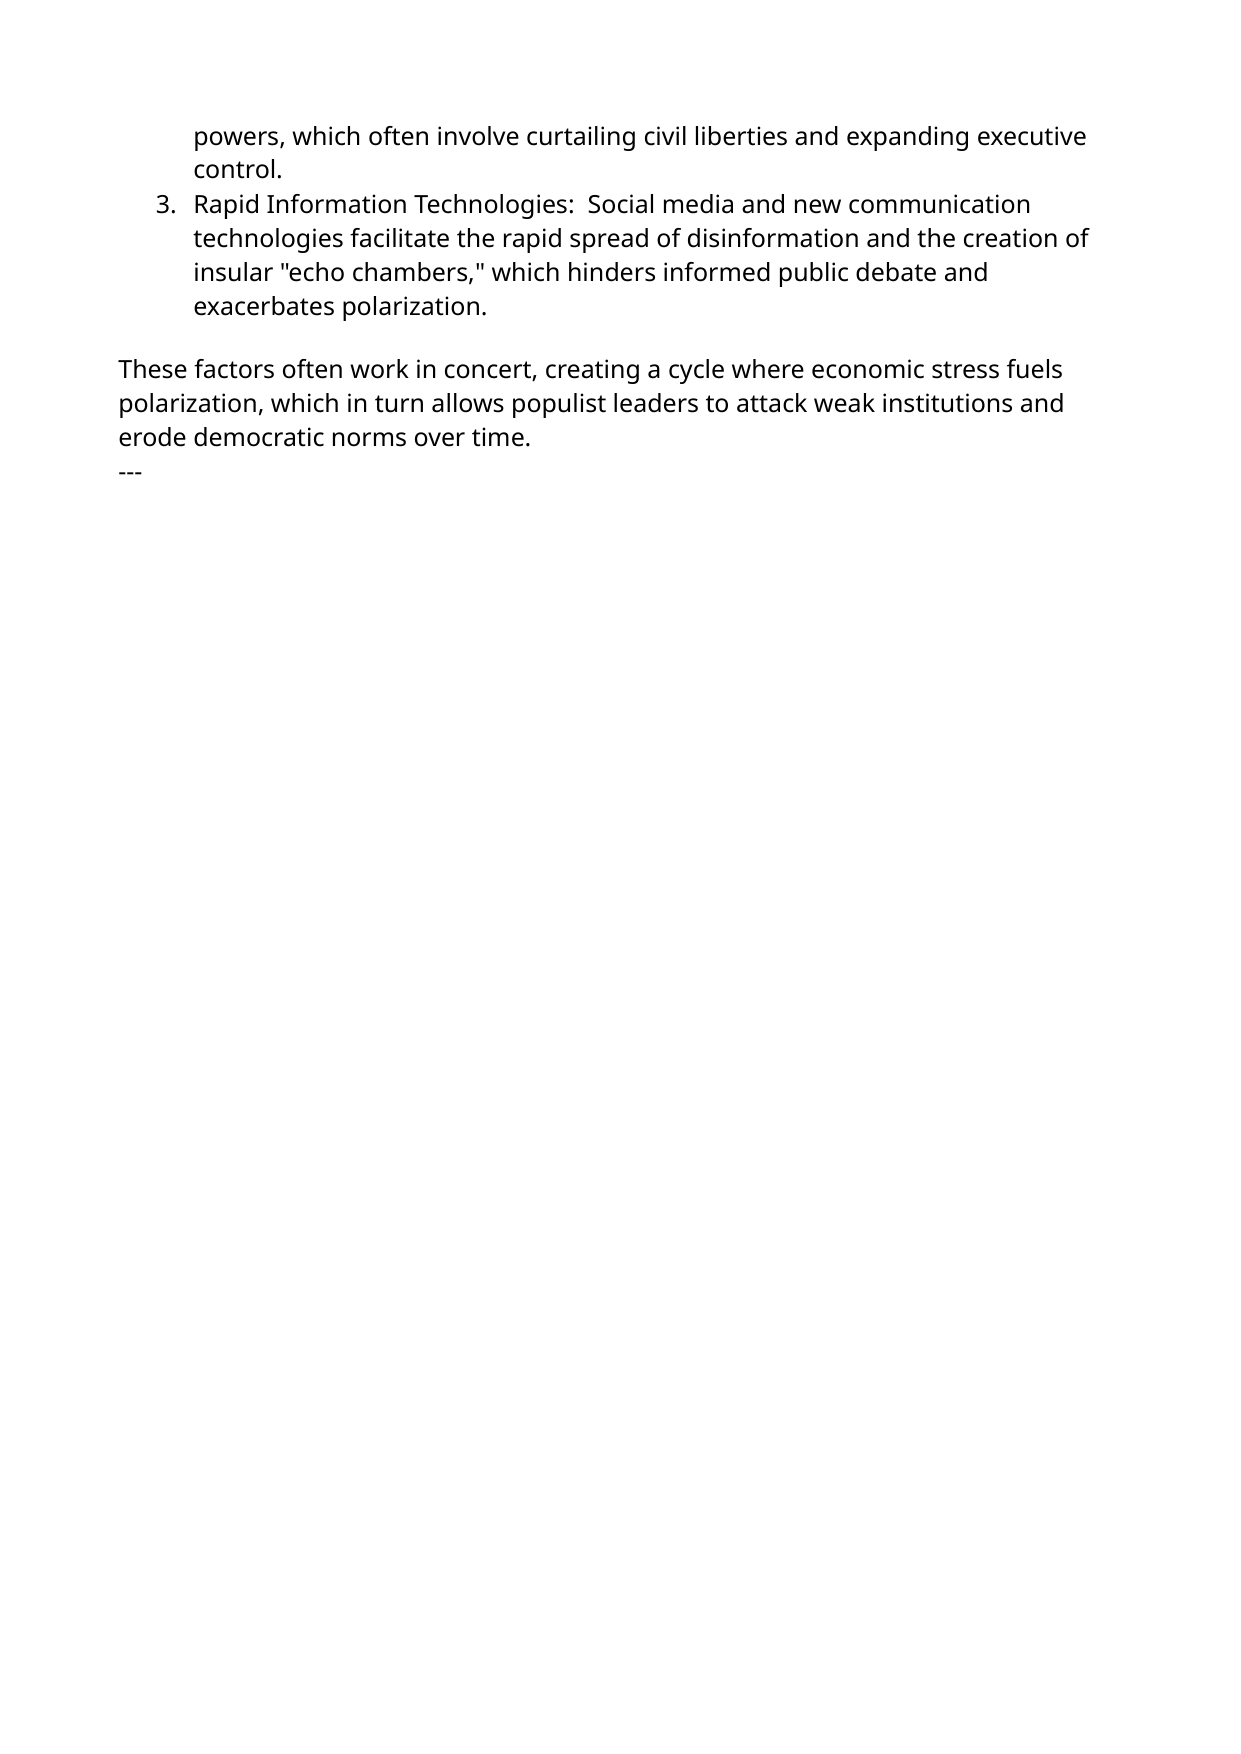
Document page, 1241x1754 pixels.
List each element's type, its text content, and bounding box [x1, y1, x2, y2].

list powers, which often involve curtailing civil liberties and expanding executive control. [156, 118, 1122, 186]
text These factors often work in concert, creating a cycle where economic stress fuels polarization, which in turn allows populist leaders to attack weak institutions and erode democratic norms over time. [118, 351, 1122, 453]
list Rapid Information Technologies: Social media and new communication technologies facilitate the rapid spread of disinformation and the creation of insular "echo chambers," which hinders informed public debate and exacerbates polarization. [156, 186, 1122, 322]
text --- [118, 453, 1122, 487]
